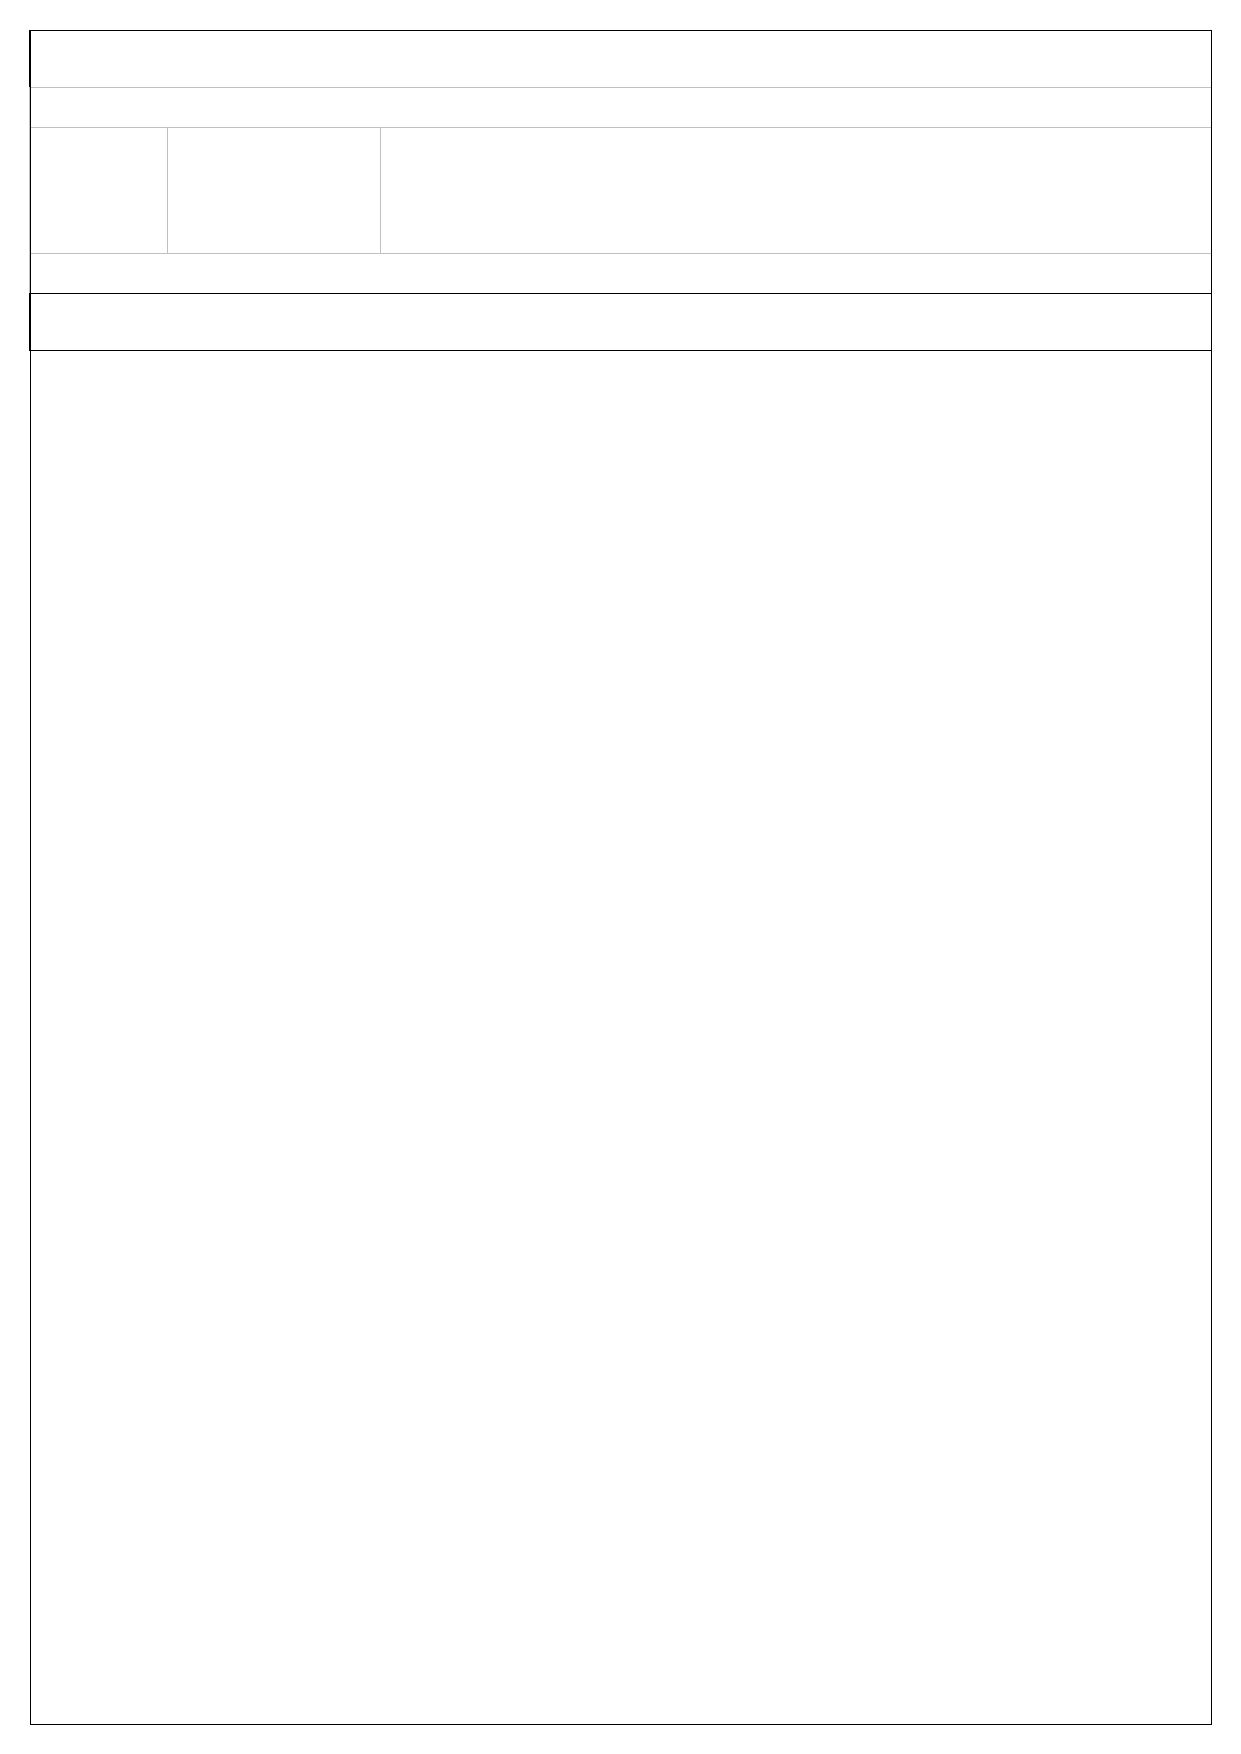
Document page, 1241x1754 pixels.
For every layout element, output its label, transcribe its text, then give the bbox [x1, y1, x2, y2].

table_cell <formatLang(l.date, date=True) if l.date else ""> [31, 128, 167, 253]
table_cell </for> [31, 294, 1211, 350]
table_cell <for each="l in o.comment_rel_ids"> [31, 31, 1211, 87]
table_cell <l.name> [381, 128, 1211, 253]
table_cell </if> [31, 254, 1211, 293]
text </for> [31, 351, 1209, 379]
table_cell <l.user_id.name> <' (%s)' %(l.reference) if l.reference else ''> [168, 128, 380, 253]
table_cell <if test="not l.print_invisible"> [31, 88, 1211, 127]
